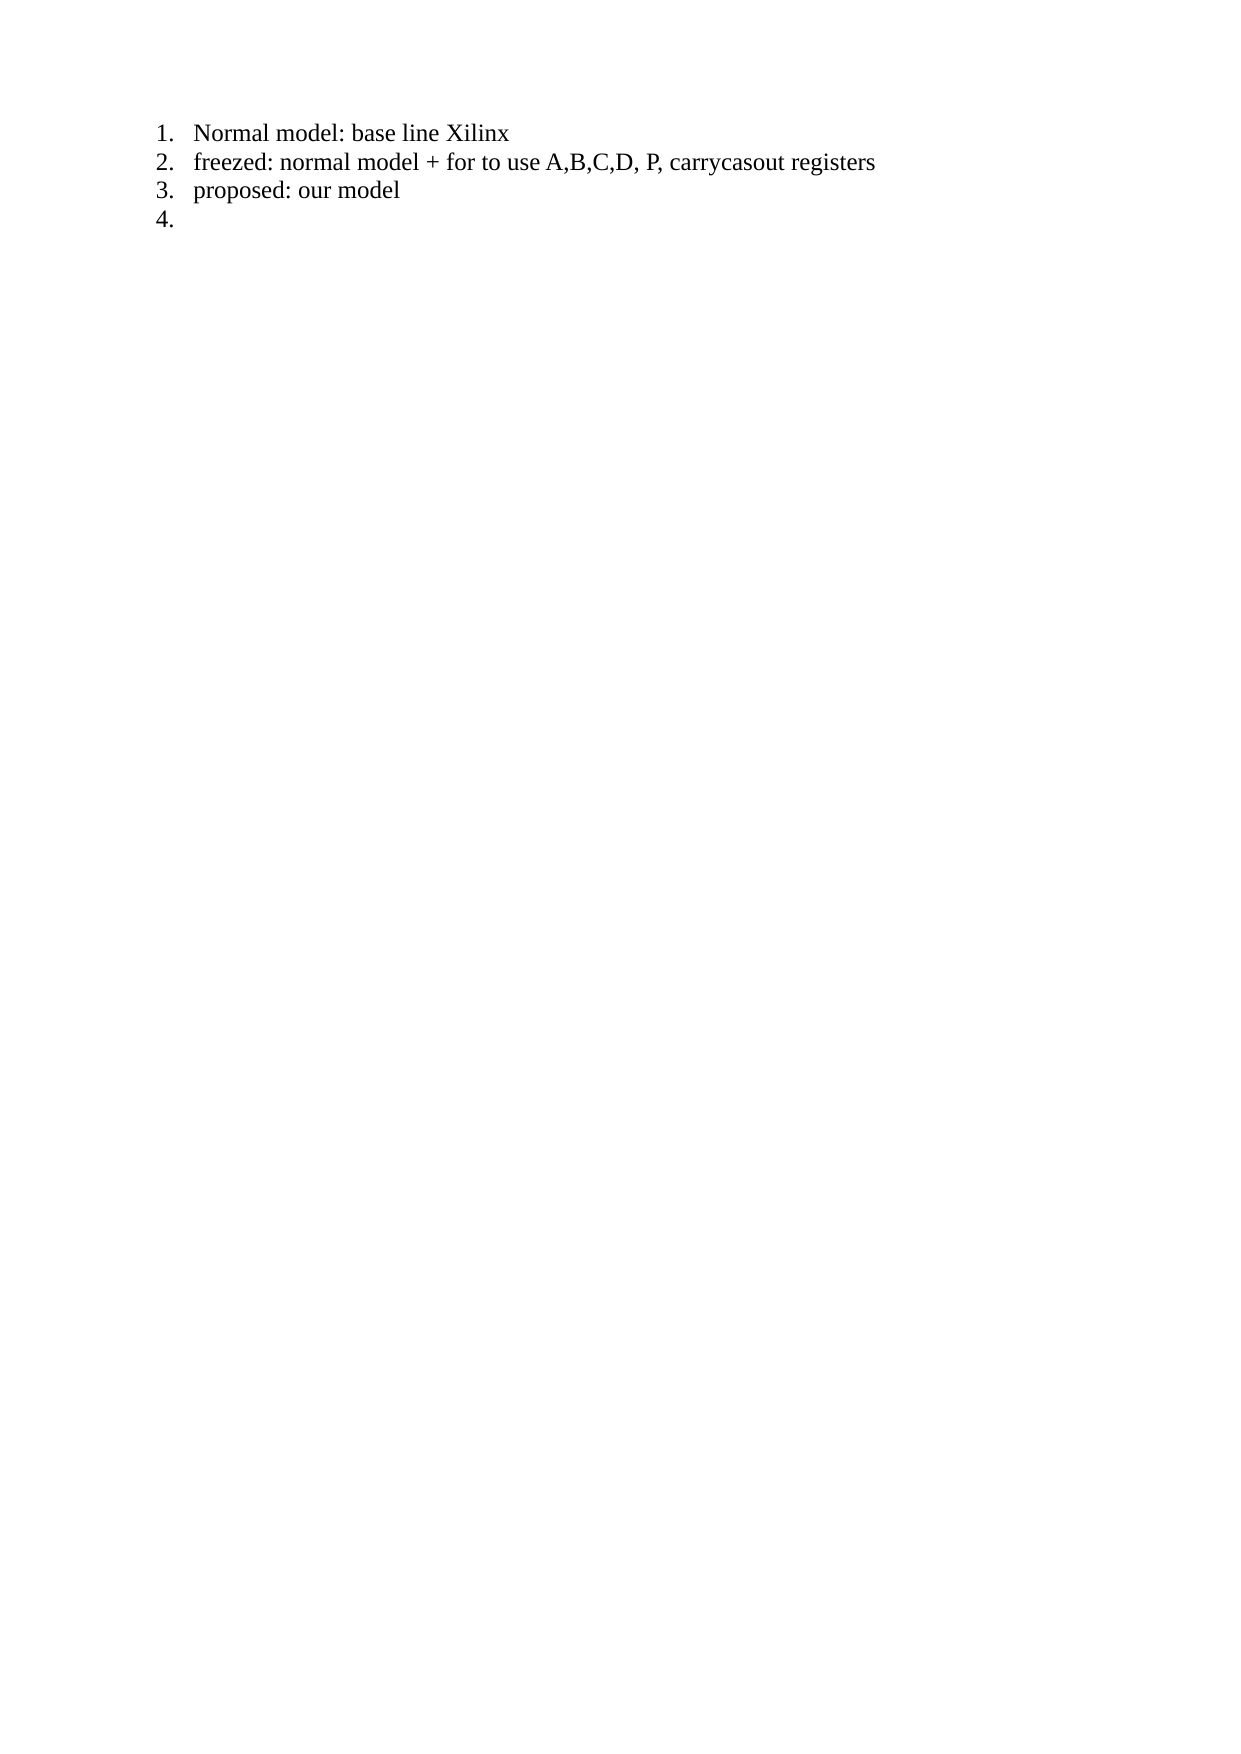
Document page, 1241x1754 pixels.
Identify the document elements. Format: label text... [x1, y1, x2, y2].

list freezed: normal model + for to use A,B,C,D, P, carrycasout registers [156, 147, 1122, 176]
list proposed: our model [156, 176, 1122, 204]
list Normal model: base line Xilinx [156, 118, 1122, 147]
